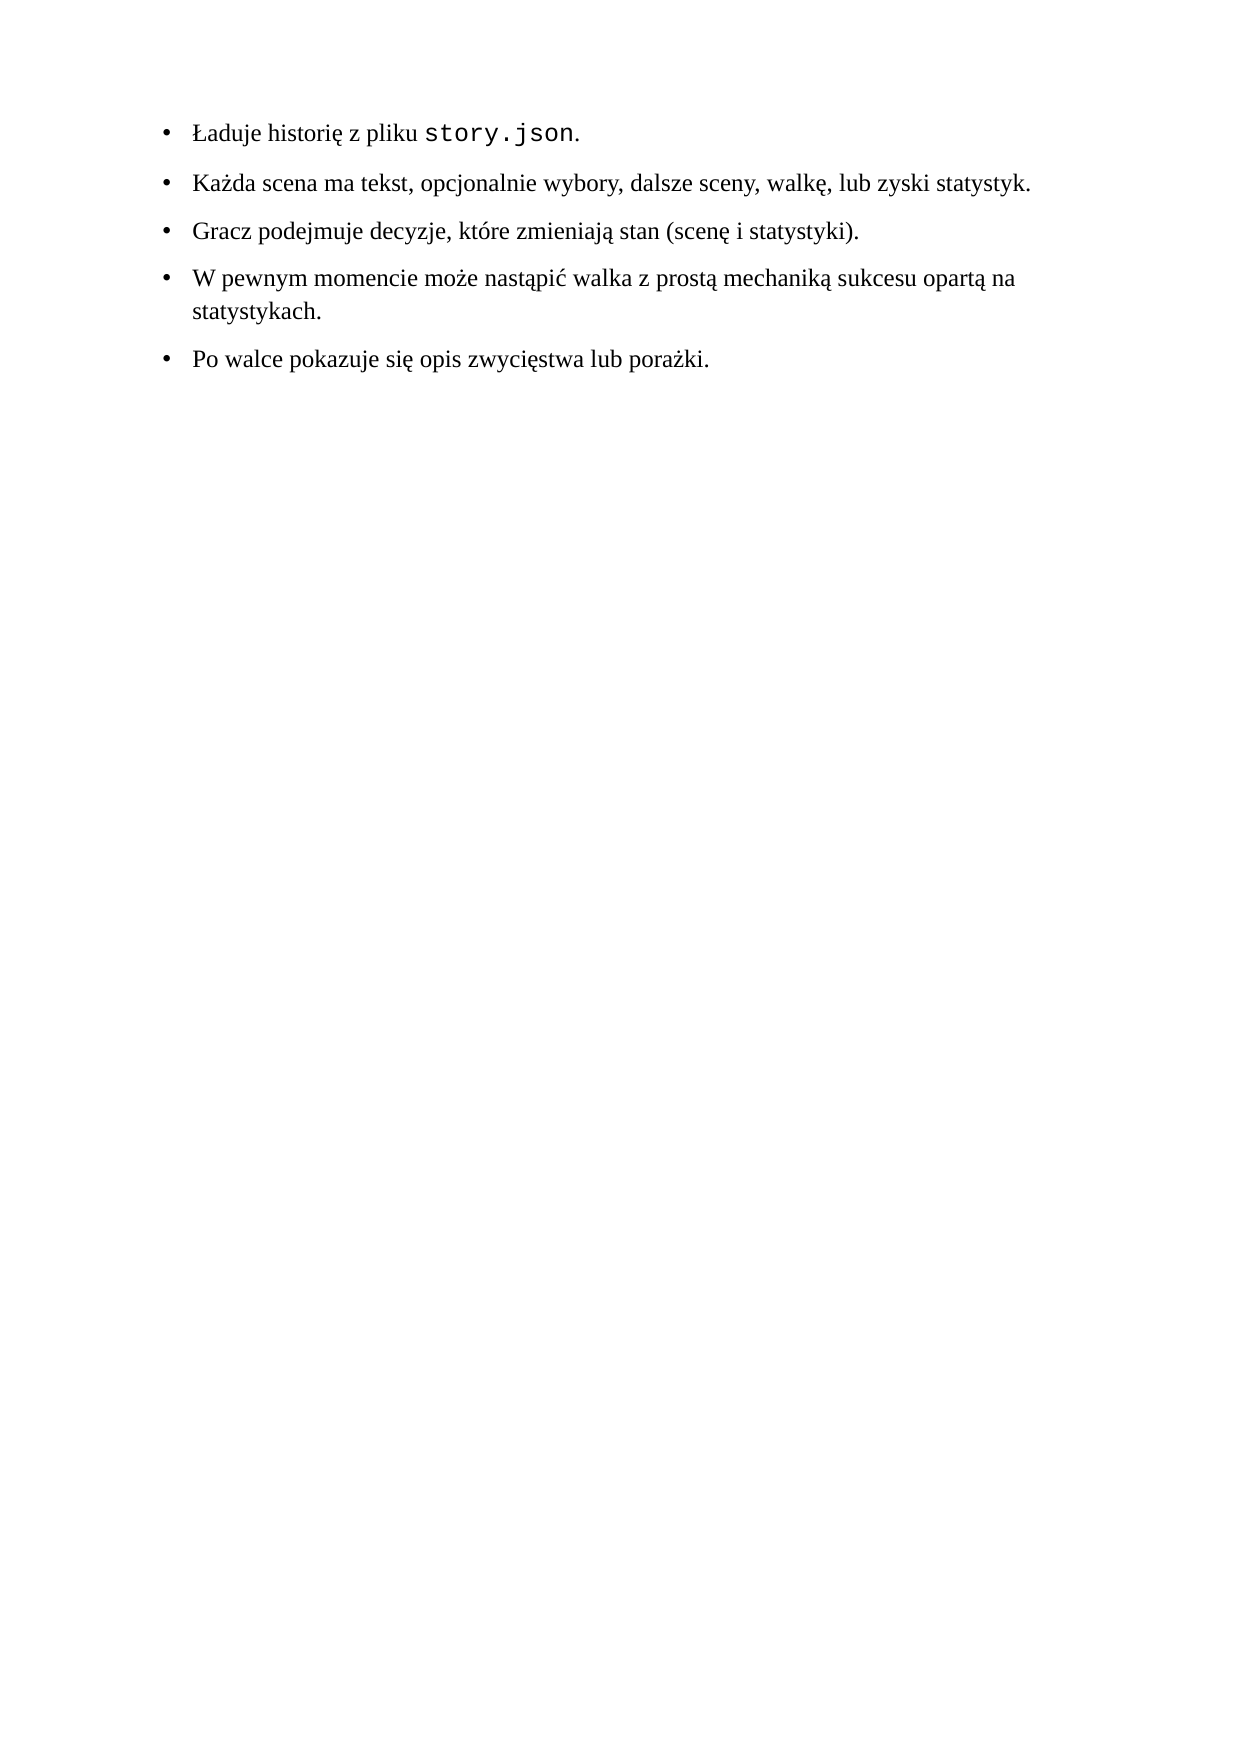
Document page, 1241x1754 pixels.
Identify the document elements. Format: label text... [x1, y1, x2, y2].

list Gracz podejmuje decyzje, które zmieniają stan (scenę i statystyki). [162, 216, 1122, 244]
list W pewnym momencie może nastąpić walka z prostą mechaniką sukcesu opartą na statystykach. [162, 263, 1122, 325]
list Po walce pokazuje się opis zwycięstwa lub porażki. [162, 344, 1122, 373]
list Każda scena ma tekst, opcjonalnie wybory, dalsze sceny, walkę, lub zyski statystyk. [162, 168, 1122, 197]
list Ładuje historię z pliku story.json. [162, 118, 1122, 149]
